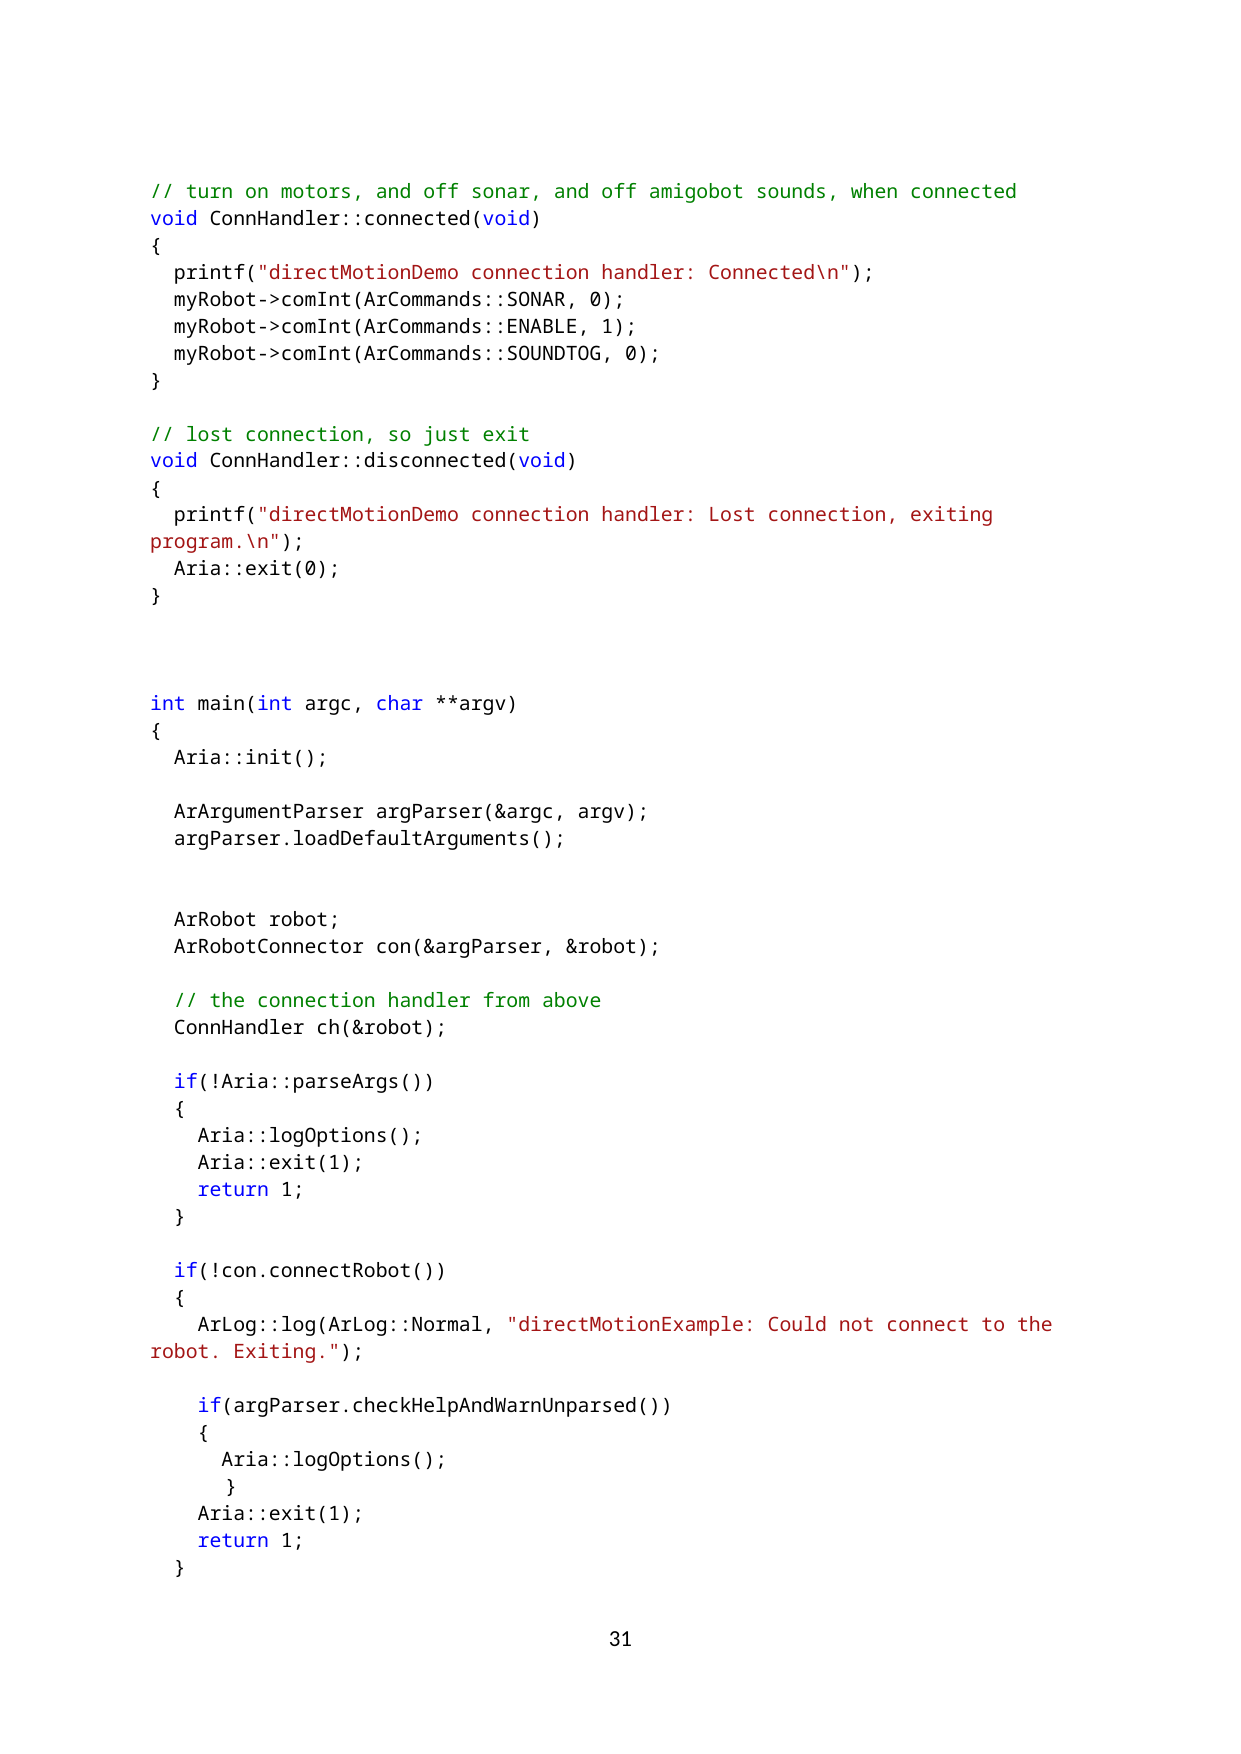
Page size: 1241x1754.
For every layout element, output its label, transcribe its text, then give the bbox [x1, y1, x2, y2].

text if(!Aria::parseArgs()) [150, 1067, 1090, 1094]
text Aria::logOptions(); [150, 1121, 1090, 1148]
text Aria::exit(1); [150, 1499, 1090, 1526]
text void ConnHandler::disconnected(void) [150, 447, 1090, 474]
text if(argParser.checkHelpAndWarnUnparsed()) [150, 1391, 1090, 1418]
text } [150, 1202, 1090, 1229]
text } [150, 1553, 1090, 1580]
text void ConnHandler::connected(void) [150, 204, 1090, 231]
text Aria::exit(0); [150, 555, 1090, 582]
text ArRobotConnector con(&argParser, &robot); [150, 932, 1090, 959]
text { [150, 1283, 1090, 1310]
text ConnHandler ch(&robot); [150, 1013, 1090, 1040]
text { [150, 1094, 1090, 1121]
text } [150, 582, 1090, 609]
text // lost connection, so just exit [150, 420, 1090, 447]
text } [150, 366, 1090, 393]
text // turn on motors, and off sonar, and off amigobot sounds, when connected [150, 177, 1090, 204]
text { [150, 474, 1090, 501]
text } [150, 1472, 1090, 1499]
text Aria::exit(1); [150, 1148, 1090, 1175]
text return 1; [150, 1526, 1090, 1553]
text // the connection handler from above [150, 986, 1090, 1013]
text argParser.loadDefaultArguments(); [150, 824, 1090, 851]
text ArArgumentParser argParser(&argc, argv); [150, 797, 1090, 824]
text printf("directMotionDemo connection handler: Connected\n"); [150, 258, 1090, 285]
text { [150, 231, 1090, 258]
text { [150, 1418, 1090, 1445]
text Aria::logOptions(); [150, 1445, 1090, 1472]
text if(!con.connectRobot()) [150, 1256, 1090, 1283]
text Aria::init(); [150, 743, 1090, 771]
text ArRobot robot; [150, 905, 1090, 932]
text printf("directMotionDemo connection handler: Lost connection, exiting program.\n"); [150, 501, 1090, 555]
text myRobot->comInt(ArCommands::SONAR, 0); [150, 285, 1090, 312]
text myRobot->comInt(ArCommands::ENABLE, 1); [150, 312, 1090, 339]
text int main(int argc, char **argv) [150, 689, 1090, 717]
text myRobot->comInt(ArCommands::SOUNDTOG, 0); [150, 339, 1090, 366]
text ArLog::log(ArLog::Normal, "directMotionExample: Could not connect to the robot. Exiting."); [150, 1310, 1090, 1364]
text return 1; [150, 1175, 1090, 1202]
text { [150, 717, 1090, 743]
